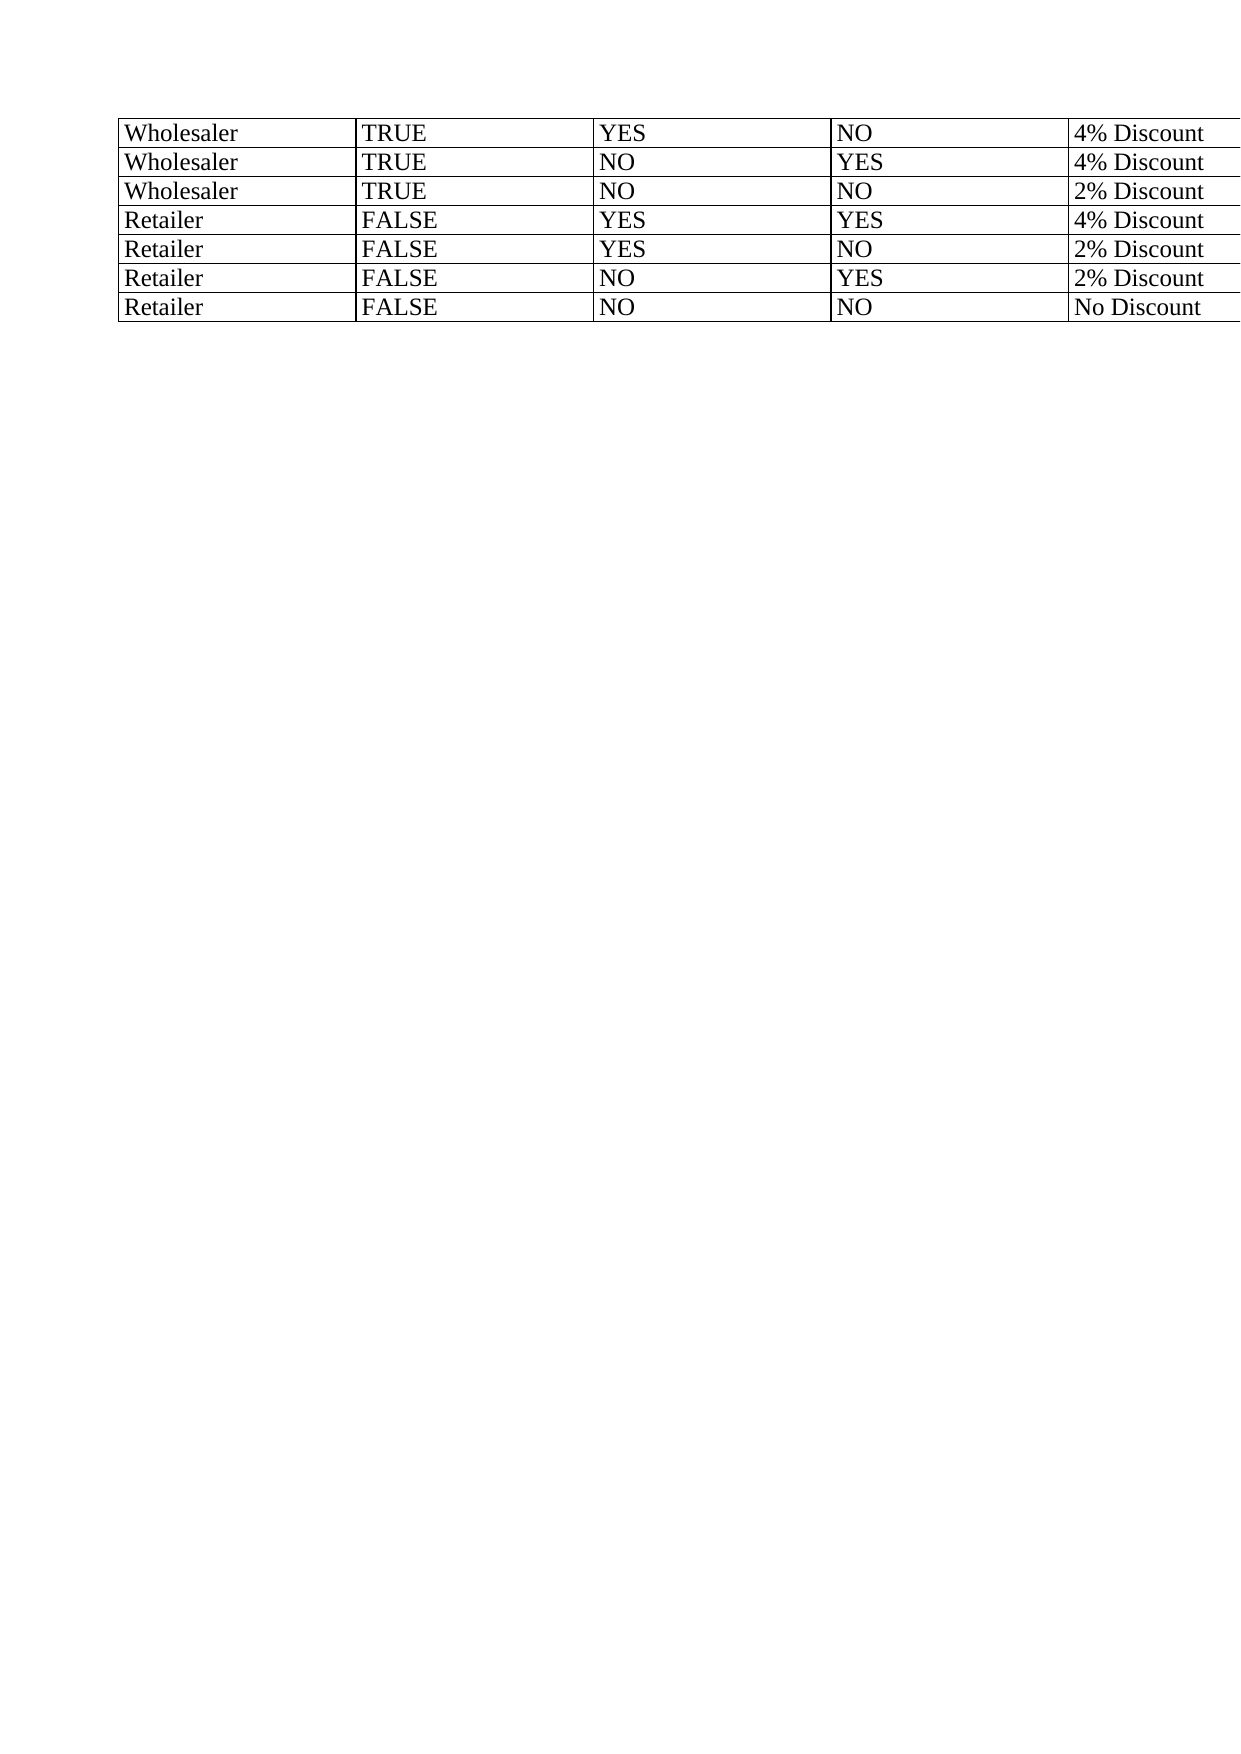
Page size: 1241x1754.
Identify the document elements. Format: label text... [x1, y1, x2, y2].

table_cell TRUE [357, 119, 593, 147]
table_cell 4% Discount [1069, 206, 1240, 234]
table_cell TRUE [357, 148, 593, 176]
table_cell YES [832, 148, 1068, 176]
table_cell NO [594, 293, 830, 321]
table_cell 4% Discount [1069, 119, 1240, 147]
table_cell YES [832, 264, 1068, 292]
table_cell NO [594, 177, 830, 205]
table_cell NO [832, 177, 1068, 205]
table_cell Wholesaler [119, 177, 355, 205]
table_cell Wholesaler [119, 119, 355, 147]
table_cell NO [594, 148, 830, 176]
table_cell 2% Discount [1069, 264, 1240, 292]
table_cell Retailer [119, 293, 355, 321]
table_cell YES [832, 206, 1068, 234]
table_cell FALSE [357, 293, 593, 321]
table_cell 2% Discount [1069, 235, 1240, 263]
table_cell FALSE [357, 206, 593, 234]
table_cell 2% Discount [1069, 177, 1240, 205]
table_cell Wholesaler [119, 148, 355, 176]
table_cell NO [832, 293, 1068, 321]
table_cell YES [594, 119, 830, 147]
table_cell NO [594, 264, 830, 292]
table_cell NO [832, 119, 1068, 147]
table_cell TRUE [357, 177, 593, 205]
table_cell Retailer [119, 264, 355, 292]
table_cell 4% Discount [1069, 148, 1240, 176]
table_cell NO [832, 235, 1068, 263]
table_cell YES [594, 206, 830, 234]
table_cell YES [594, 235, 830, 263]
table_cell FALSE [357, 264, 593, 292]
table_cell No Discount [1069, 293, 1240, 321]
table_cell Retailer [119, 206, 355, 234]
table_cell Retailer [119, 235, 355, 263]
table_cell FALSE [357, 235, 593, 263]
